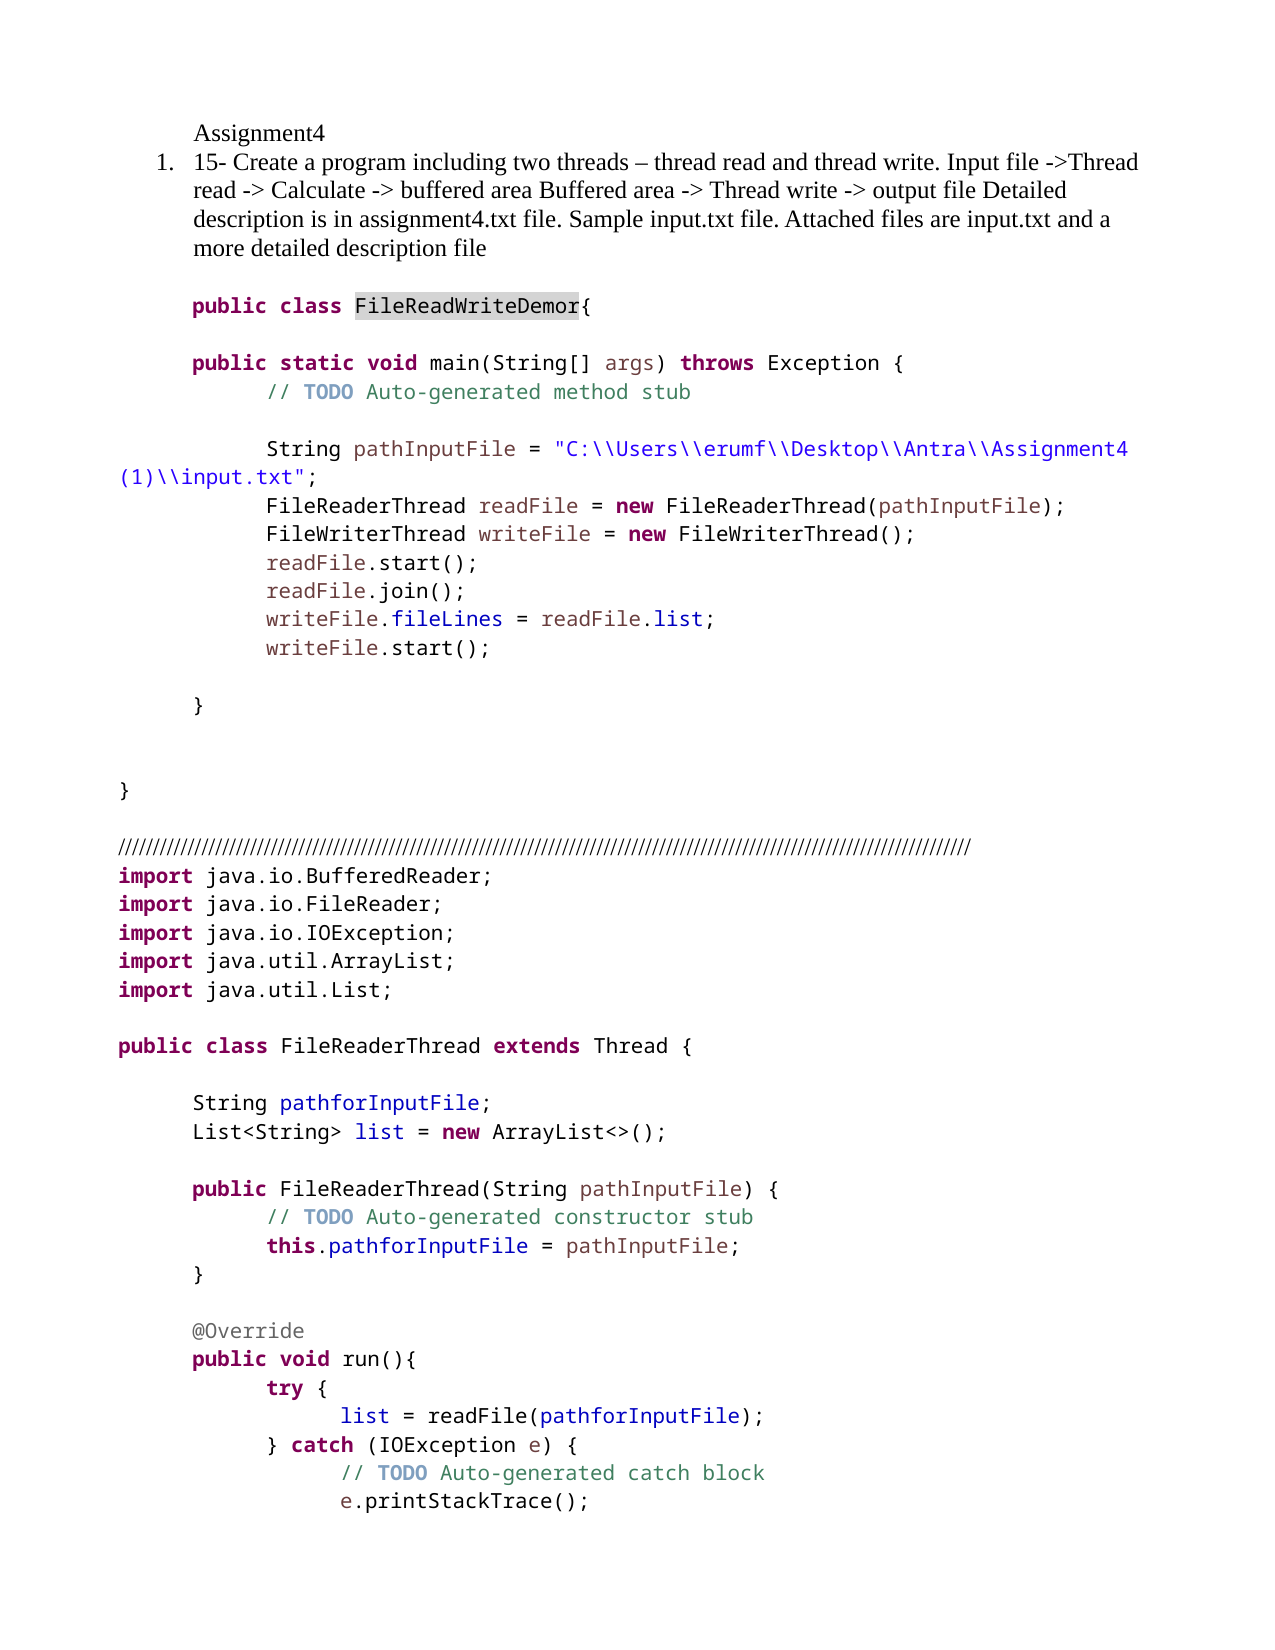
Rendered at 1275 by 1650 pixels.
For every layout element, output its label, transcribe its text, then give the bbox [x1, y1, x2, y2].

text import java.util.List; [118, 975, 1157, 1003]
text // TODO Auto-generated method stub [118, 377, 1157, 405]
text try { [118, 1373, 1157, 1401]
text } [118, 1259, 1157, 1288]
list 15- Create a program including two threads – thread read and thread write. Input file ->Thread read -> Calculate -> buffered area Buffered area -> Thread write -> output file Detailed description is in assignment4.txt file. Sample input.txt file. Attached files are input.txt and a more detailed description file [156, 147, 1157, 262]
text public void run(){ [118, 1344, 1157, 1373]
text list = readFile(pathforInputFile); [118, 1401, 1157, 1430]
text import java.io.BufferedReader; [118, 861, 1157, 889]
text readFile.join(); [118, 576, 1157, 604]
text readFile.start(); [118, 548, 1157, 576]
text } [118, 690, 1157, 718]
text // TODO Auto-generated catch block [118, 1458, 1157, 1487]
list Assignment4 [156, 118, 1157, 147]
text } catch (IOException e) { [118, 1430, 1157, 1458]
text public static void main(String[] args) throws Exception { [118, 348, 1157, 377]
text FileReaderThread readFile = new FileReaderThread(pathInputFile); [118, 491, 1157, 519]
text writeFile.fileLines = readFile.list; [118, 604, 1157, 633]
text public class FileReaderThread extends Thread { [118, 1032, 1157, 1060]
list public class FileReadWriteDemor{ [118, 291, 1157, 320]
text writeFile.start(); [118, 633, 1157, 661]
text import java.io.IOException; [118, 918, 1157, 946]
text this.pathforInputFile = pathInputFile; [118, 1231, 1157, 1259]
text import java.util.ArrayList; [118, 946, 1157, 975]
text FileWriterThread writeFile = new FileWriterThread(); [118, 519, 1157, 548]
text public FileReaderThread(String pathInputFile) { [118, 1174, 1157, 1202]
text e.printStackTrace(); [118, 1487, 1157, 1515]
text // TODO Auto-generated constructor stub [118, 1202, 1157, 1231]
text String pathforInputFile; [118, 1088, 1157, 1117]
text import java.io.FileReader; [118, 889, 1157, 918]
list /////////////////////////////////////////////////////////////////////////////////////////////////////////////////////////// [118, 832, 1157, 861]
text } [118, 775, 1157, 803]
text String pathInputFile = "C:\\Users\\erumf\\Desktop\\Antra\\Assignment4 (1)\\input.txt"; [118, 434, 1157, 491]
text @Override [118, 1316, 1157, 1344]
text List<String> list = new ArrayList<>(); [118, 1117, 1157, 1145]
